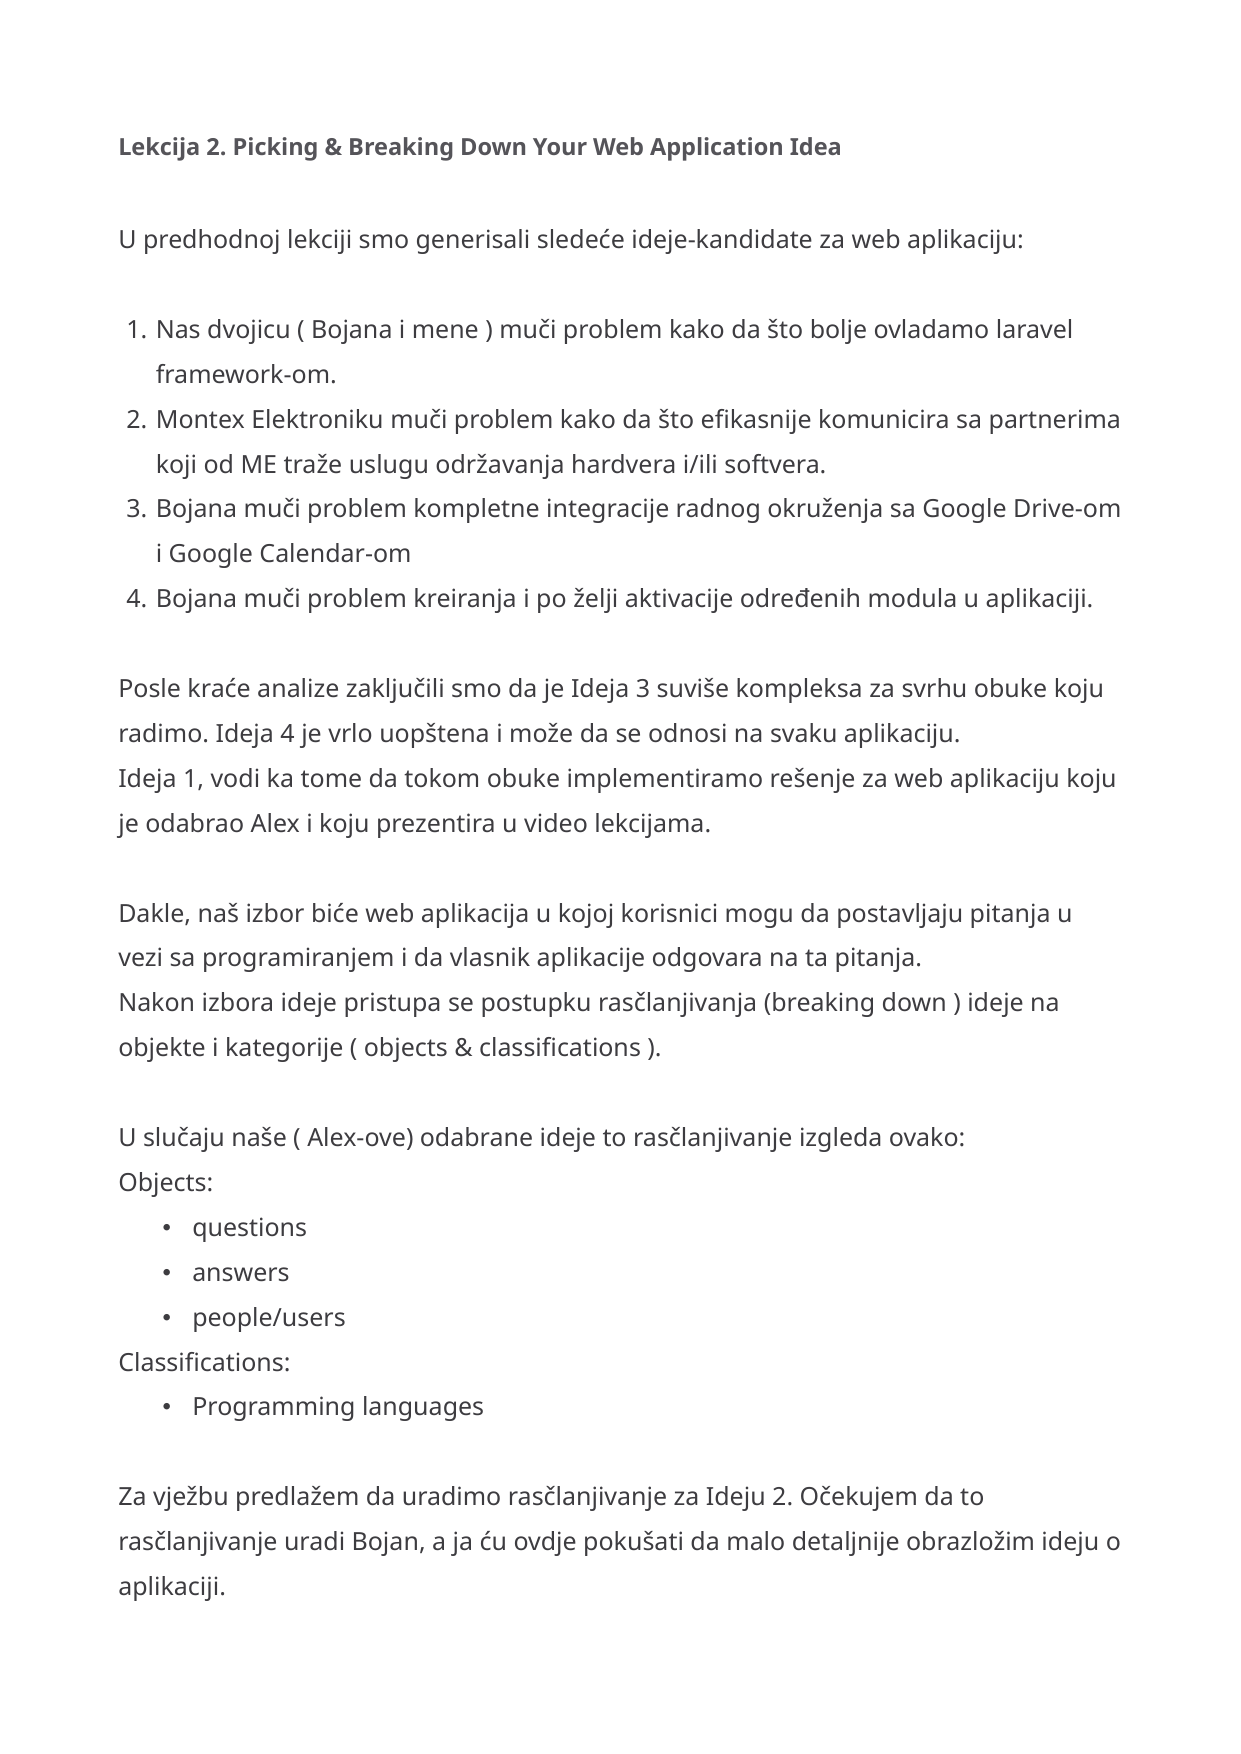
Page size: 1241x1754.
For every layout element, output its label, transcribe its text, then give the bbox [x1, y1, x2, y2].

list Montex Elektroniku muči problem kako da što efikasnije komunicira sa partnerima koji od ME traže uslugu održavanja hardvera i/ili softvera. [126, 401, 1122, 480]
text Za vježbu predlažem da uradimo rasčlanjivanje za Ideju 2. Očekujem da to rasčlanjivanje uradi Bojan, a ja ću ovdje pokušati da malo detaljnije obrazložim ideju o aplikaciji. [118, 1479, 1122, 1603]
text U slučaju naše ( Alex-ove) odabrane ideje to rasčlanjivanje izgleda ovako: [118, 1120, 1122, 1154]
text Posle kraće analize zaključili smo da je Ideja 3 suviše kompleksa za svrhu obuke koju radimo. Ideja 4 je vrlo uopštena i može da se odnosi na svaku aplikaciju. [118, 671, 1122, 750]
list Programming languages [192, 1389, 1122, 1423]
subtitle Lekcija 2. Picking & Breaking Down Your Web Application Idea [118, 131, 1122, 163]
list Nas dvojicu ( Bojana i mene ) muči problem kako da što bolje ovladamo laravel framework-om. [126, 312, 1122, 391]
text Classifications: [118, 1344, 1122, 1378]
list questions [192, 1209, 1122, 1243]
list answers [192, 1254, 1122, 1288]
text Ideja 1, vodi ka tome da tokom obuke implementiramo rešenje za web aplikaciju koju je odabrao Alex i koju prezentira u video lekcijama. [118, 761, 1122, 839]
text Objects: [118, 1164, 1122, 1199]
text Nakon izbora ideje pristupa se postupku rasčlanjivanja (breaking down ) ideje na objekte i kategorije ( objects & classifications ). [118, 985, 1122, 1064]
list Bojana muči problem kreiranja i po želji aktivacije određenih modula u aplikaciji. [126, 581, 1122, 615]
text U predhodnoj lekciji smo generisali sledeće ideje-kandidate za web aplikaciju: [118, 222, 1122, 256]
text Dakle, naš izbor biće web aplikacija u kojoj korisnici mogu da postavljaju pitanja u vezi sa programiranjem i da vlasnik aplikacije odgovara na ta pitanja. [118, 895, 1122, 974]
list Bojana muči problem kompletne integracije radnog okruženja sa Google Drive-om i Google Calendar-om [126, 491, 1122, 570]
list people/users [192, 1299, 1122, 1333]
